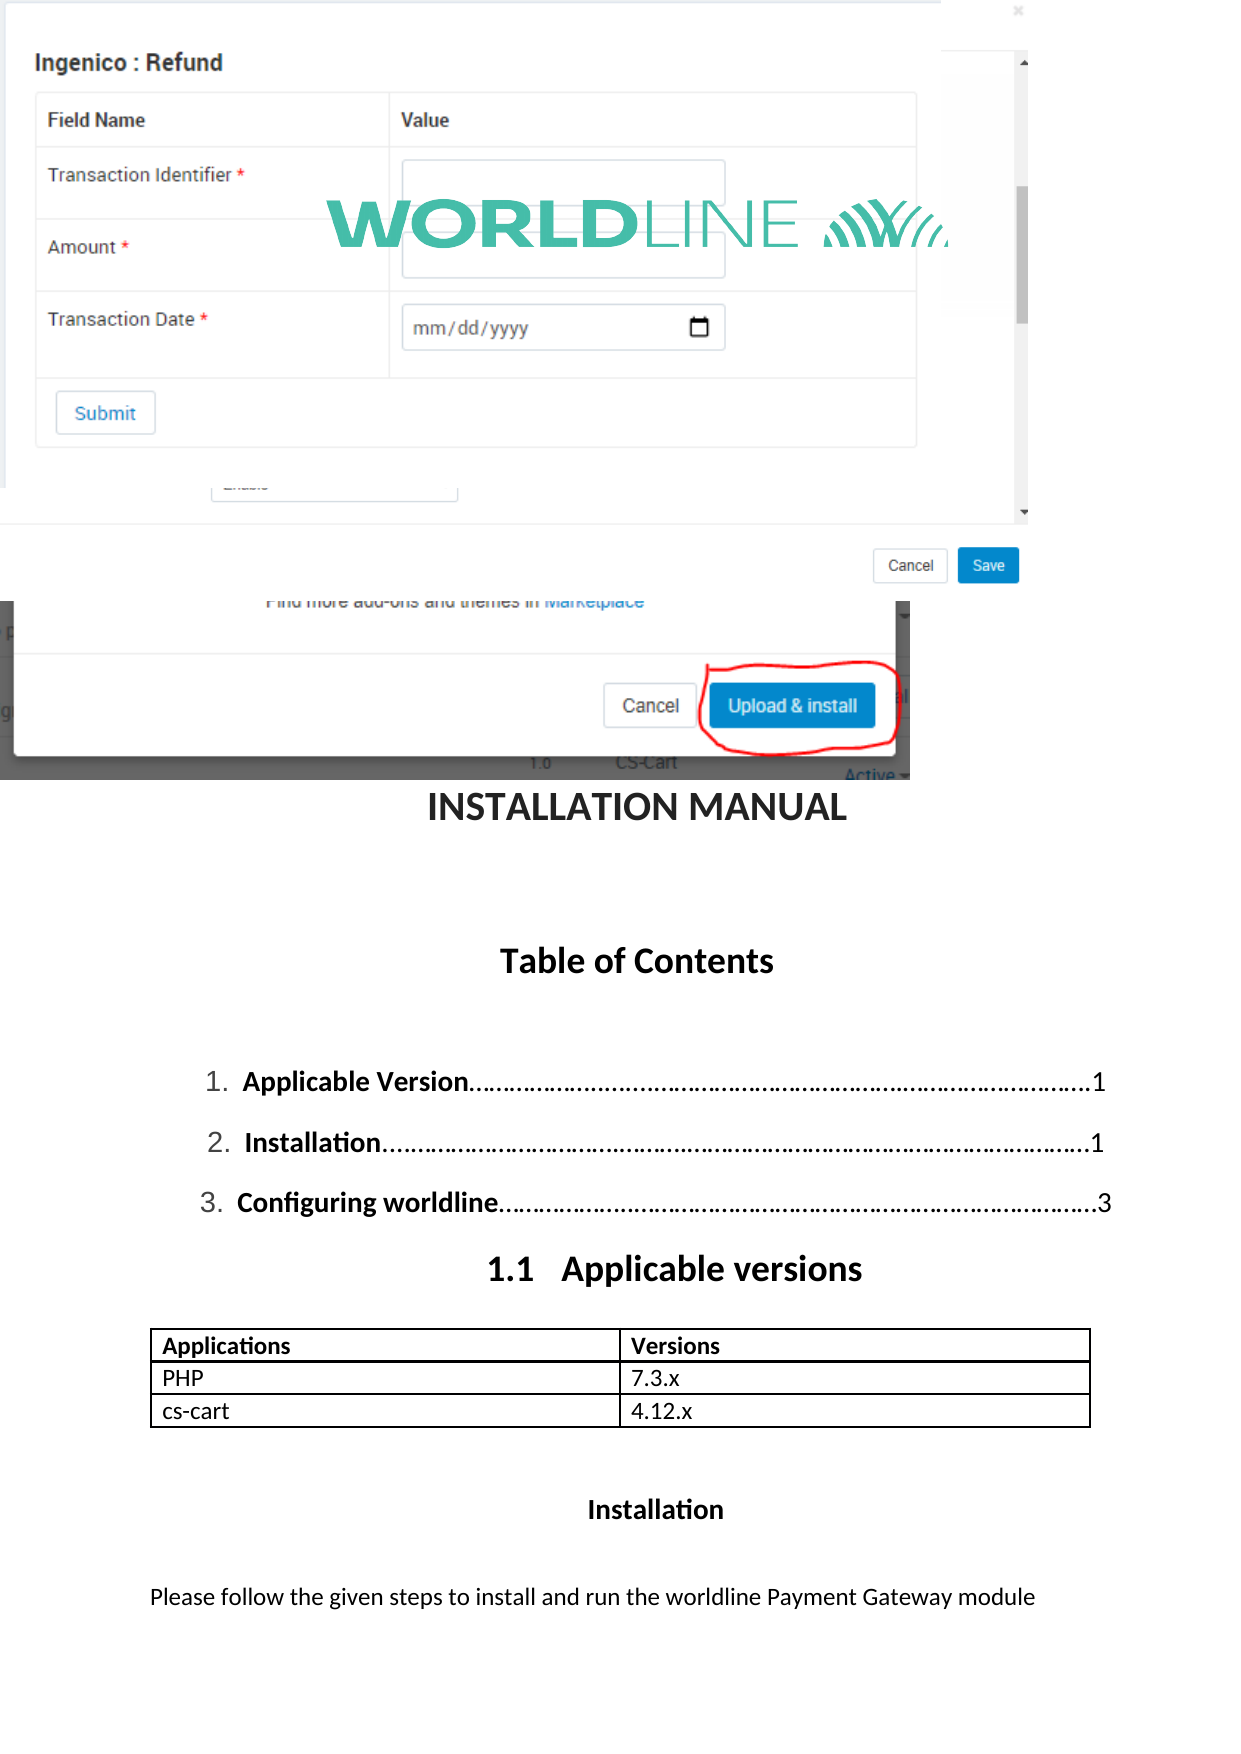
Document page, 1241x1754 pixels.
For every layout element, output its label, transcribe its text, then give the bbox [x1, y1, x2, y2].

table_header Applications [152, 1330, 619, 1360]
subtitle Configuring worldline………………..……………………………………………………………3 [187, 1184, 1124, 1220]
table_cell 4.12.x [621, 1395, 1089, 1426]
subtitle Applicable versions [225, 1245, 1124, 1291]
table_cell PHP [152, 1363, 619, 1393]
table_cell 7.3.x [621, 1363, 1089, 1393]
table_header Versions [621, 1330, 1089, 1360]
subtitle Applicable Version………………..…....……………………………….……………………….1 [187, 1063, 1124, 1099]
text INSTALLATION MANUAL [150, 313, 1124, 831]
subtitle Installation....………………………….……….……………………………………………………1 [187, 1124, 1124, 1159]
picture [0, 0, 1028, 780]
subtitle Table of Contents [150, 937, 1124, 983]
text Please follow the given steps to install and run the worldline Payment Gateway module [150, 1581, 1124, 1612]
subtitle Installation [187, 1491, 1124, 1527]
table_cell cs-cart [152, 1395, 619, 1426]
